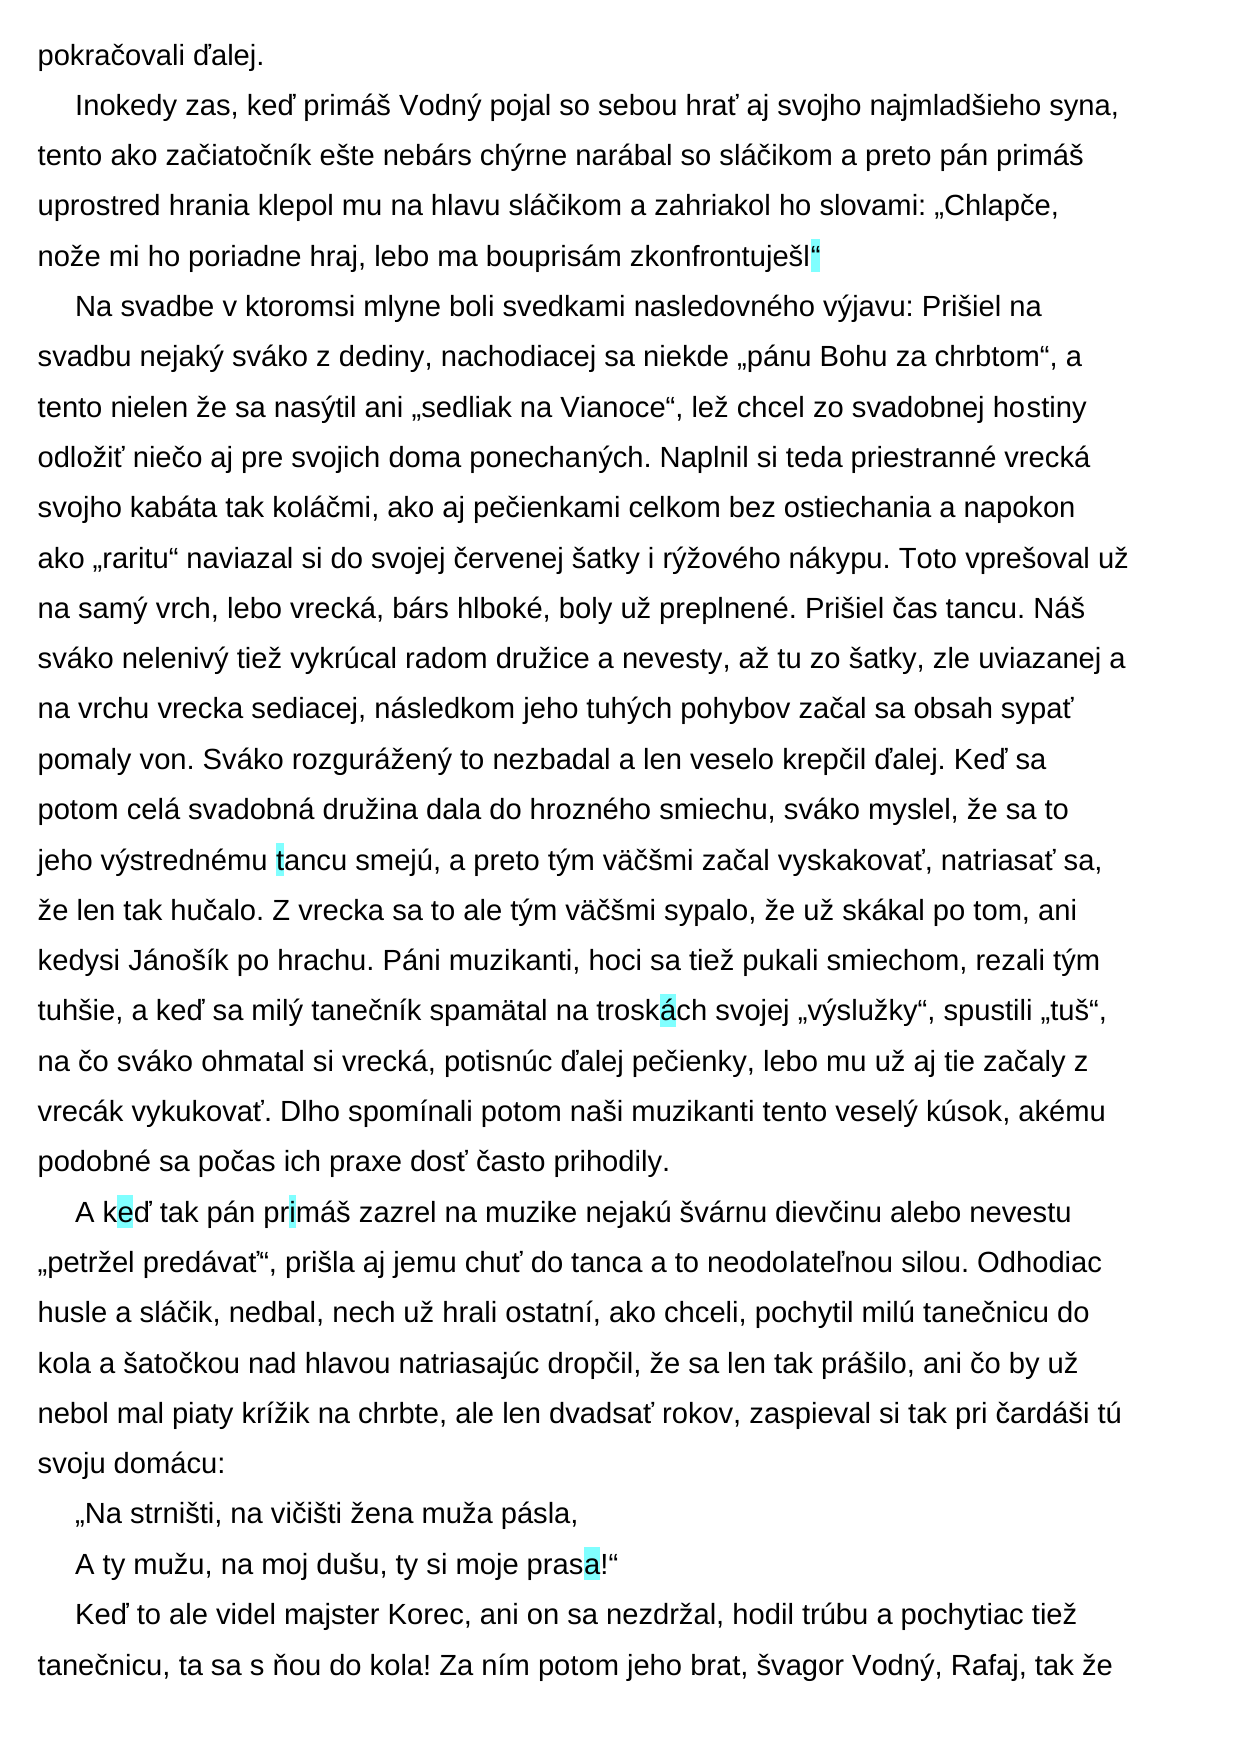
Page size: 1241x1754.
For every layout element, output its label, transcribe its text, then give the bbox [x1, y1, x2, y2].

text Na svadbe v ktoromsi mlyne boli svedkami nasledovného výjavu: Prišiel na svadbu nejaký sváko z dediny, nachodiacej sa niekde „pánu Bohu za chrbtom“, a tento nielen že sa nasýtil ani „sedliak na Vianoce“, lež chcel zo svadobnej ho­stiny odložiť niečo aj pre svojich doma ponecha­ných. Naplnil si teda priestranné vrecká svojho kabáta tak koláčmi, ako aj pečienkami celkom bez ostiechania a napokon ako „raritu“ naviazal si do svojej červenej šatky i rýžového nákypu. Toto vprešoval už na samý vrch, lebo vrecká, bárs hlboké, boly už preplnené. Prišiel čas tancu. Náš sváko nelenivý tiež vykrúcal radom družice a nevesty, až tu zo šatky, zle uviazanej a na vrchu vrecka sediacej, následkom jeho tuhých pohybov začal sa obsah sypať pomaly von. Sváko rozgurážený to nezbadal a len veselo krepčil ďalej. Keď sa potom celá svadobná družina dala do hrozného smiechu, sváko myslel, že sa to jeho výstrednému tancu smejú, a preto tým väčšmi začal vyskakovať, natriasať sa, že len tak hučalo. Z vrecka sa to ale tým väčšmi sypalo, že už skákal po tom, ani kedysi Jánošík po hrachu. Páni muzi­kanti, hoci sa tiež pukali smiechom, rezali tým tuhšie, a keď sa milý tanečník spamätal na troskách svojej „výslužky“, spustili „tuš“, na čo sváko ohmatal si vrecká, potisnúc ďalej pečienky, lebo mu už aj tie začaly z vrecák vykukovať. Dlho spomínali potom naši muzikanti tento veselý kúsok, akému podobné sa počas ich praxe dosť často prihodily. [37, 289, 1130, 1178]
text Inokedy zas, keď primáš Vodný pojal so sebou hrať aj svojho najmladšieho syna, tento ako za­čiatočník ešte nebárs chýrne narábal so sláčikom a preto pán primáš uprostred hrania klepol mu na hlavu sláčikom a zahriakol ho slovami: „Chlapče, nože mi ho poriadne hraj, lebo ma bouprisám zkonfrontuješl“ [37, 88, 1130, 272]
text pokračovali ďalej. [37, 37, 1130, 71]
text A ty mužu, na moj dušu, ty si moje prasa!“ [37, 1547, 1130, 1580]
text „Na strništi, na vičišti žena muža pásla, [37, 1497, 1130, 1530]
text Keď to ale videl majster Korec, ani on sa nezdržal, hodil trúbu a pochytiac tiež tanečnicu, ta sa s ňou do kola! Za ním potom jeho brat, švagor Vodný, Rafaj, tak že [37, 1597, 1130, 1681]
text A keď tak pán primáš zazrel na muzike ne­jakú švárnu dievčinu alebo nevestu „petržel pre­dávať“, prišla aj jemu chuť do tanca a to neodo­lateľnou silou. Odhodiac husle a sláčik, nedbal, nech už hrali ostatní, ako chceli, pochytil milú ta­nečnicu do kola a šatočkou nad hlavou natriasajúc dropčil, že sa len tak prášilo, ani čo by už nebol mal piaty krížik na chrbte, ale len dvadsať rokov, zaspieval si tak pri čardáši tú svoju domácu: [37, 1195, 1130, 1480]
